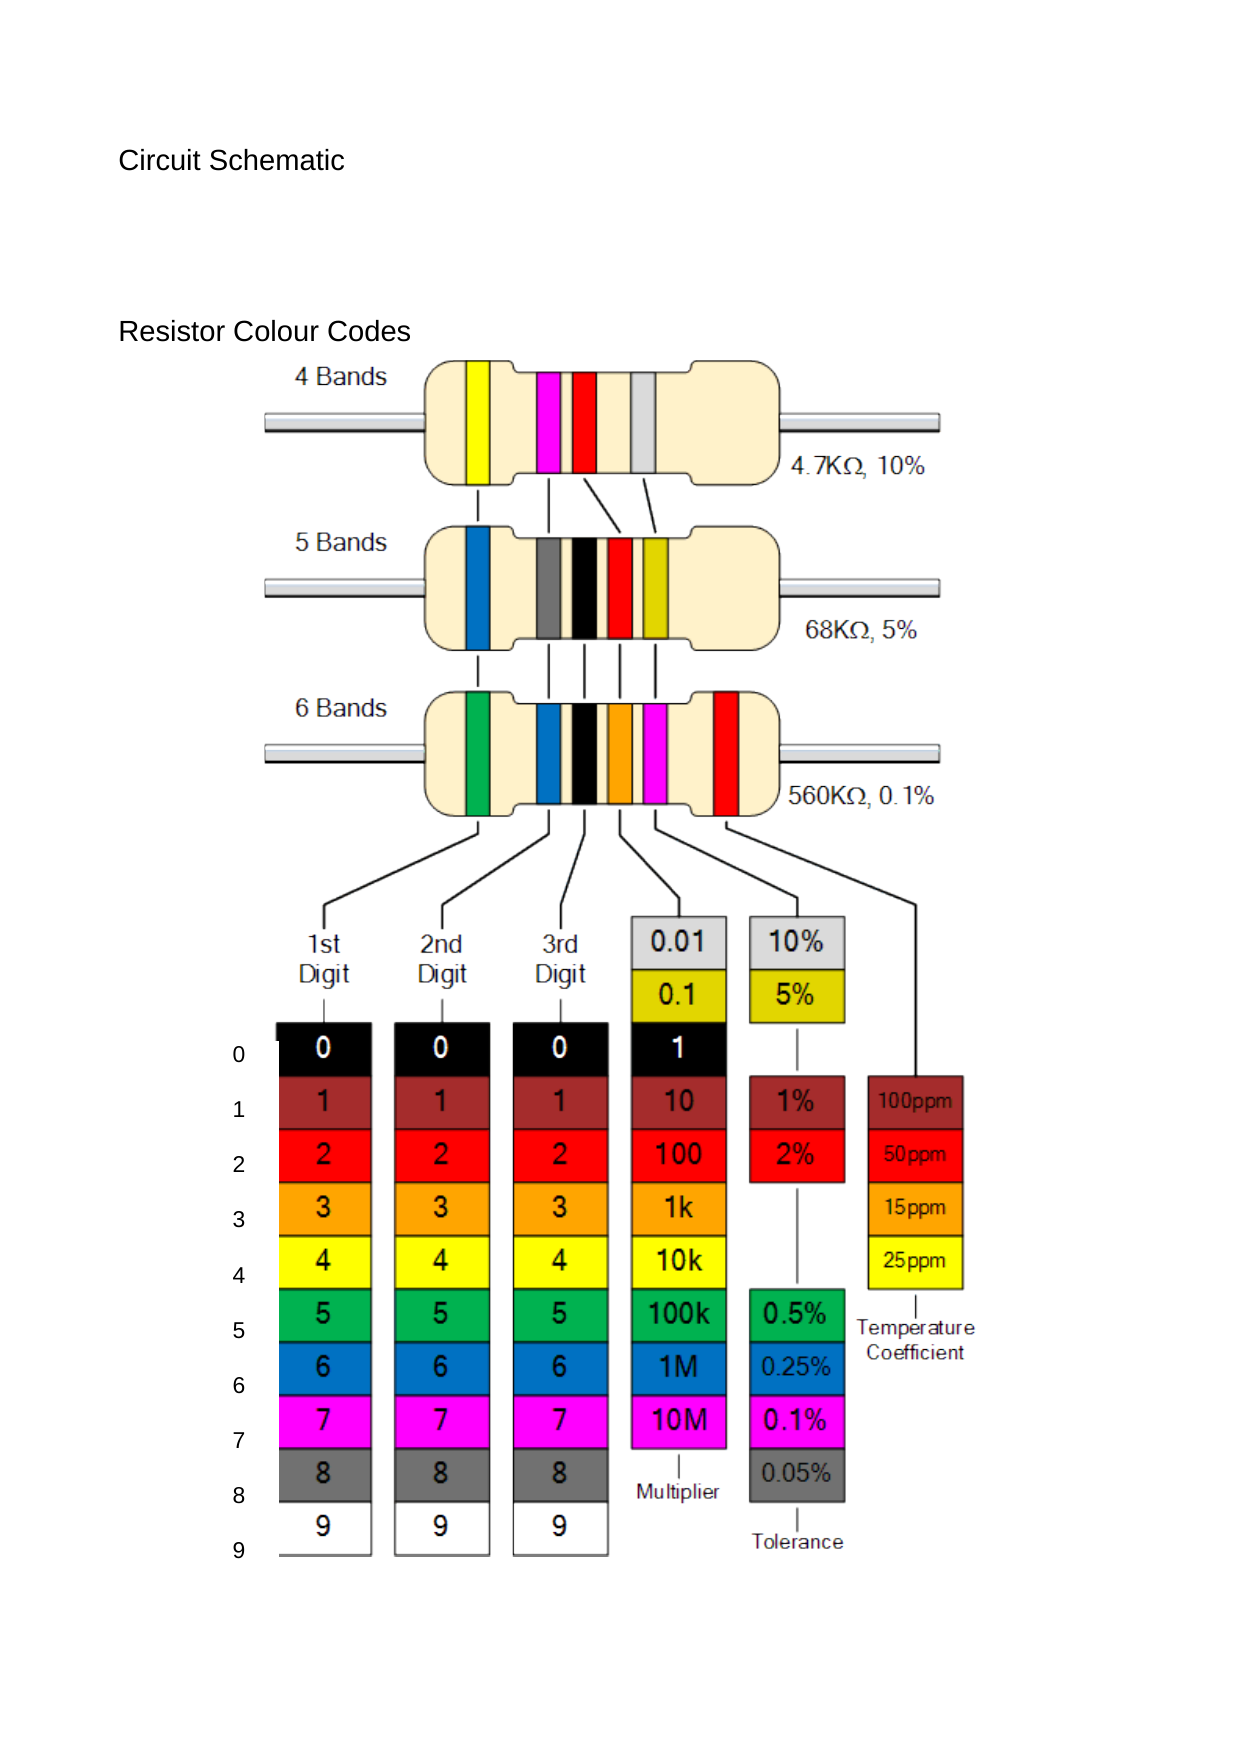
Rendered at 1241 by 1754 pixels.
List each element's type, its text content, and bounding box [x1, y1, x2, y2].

text 8 [232, 1482, 279, 1508]
text 9 [232, 1537, 279, 1563]
text 2 [232, 1151, 279, 1178]
text 7 [232, 1427, 279, 1453]
text 3 [232, 1206, 279, 1233]
text 0 [232, 1041, 279, 1067]
picture [264, 360, 976, 1557]
text 5 [232, 1317, 279, 1343]
text 4 [232, 1262, 279, 1288]
subtitle Circuit Schematic [118, 143, 1122, 177]
text 1 [232, 1096, 279, 1123]
subtitle Resistor Colour Codes [118, 314, 1122, 347]
text 6 [232, 1372, 279, 1398]
